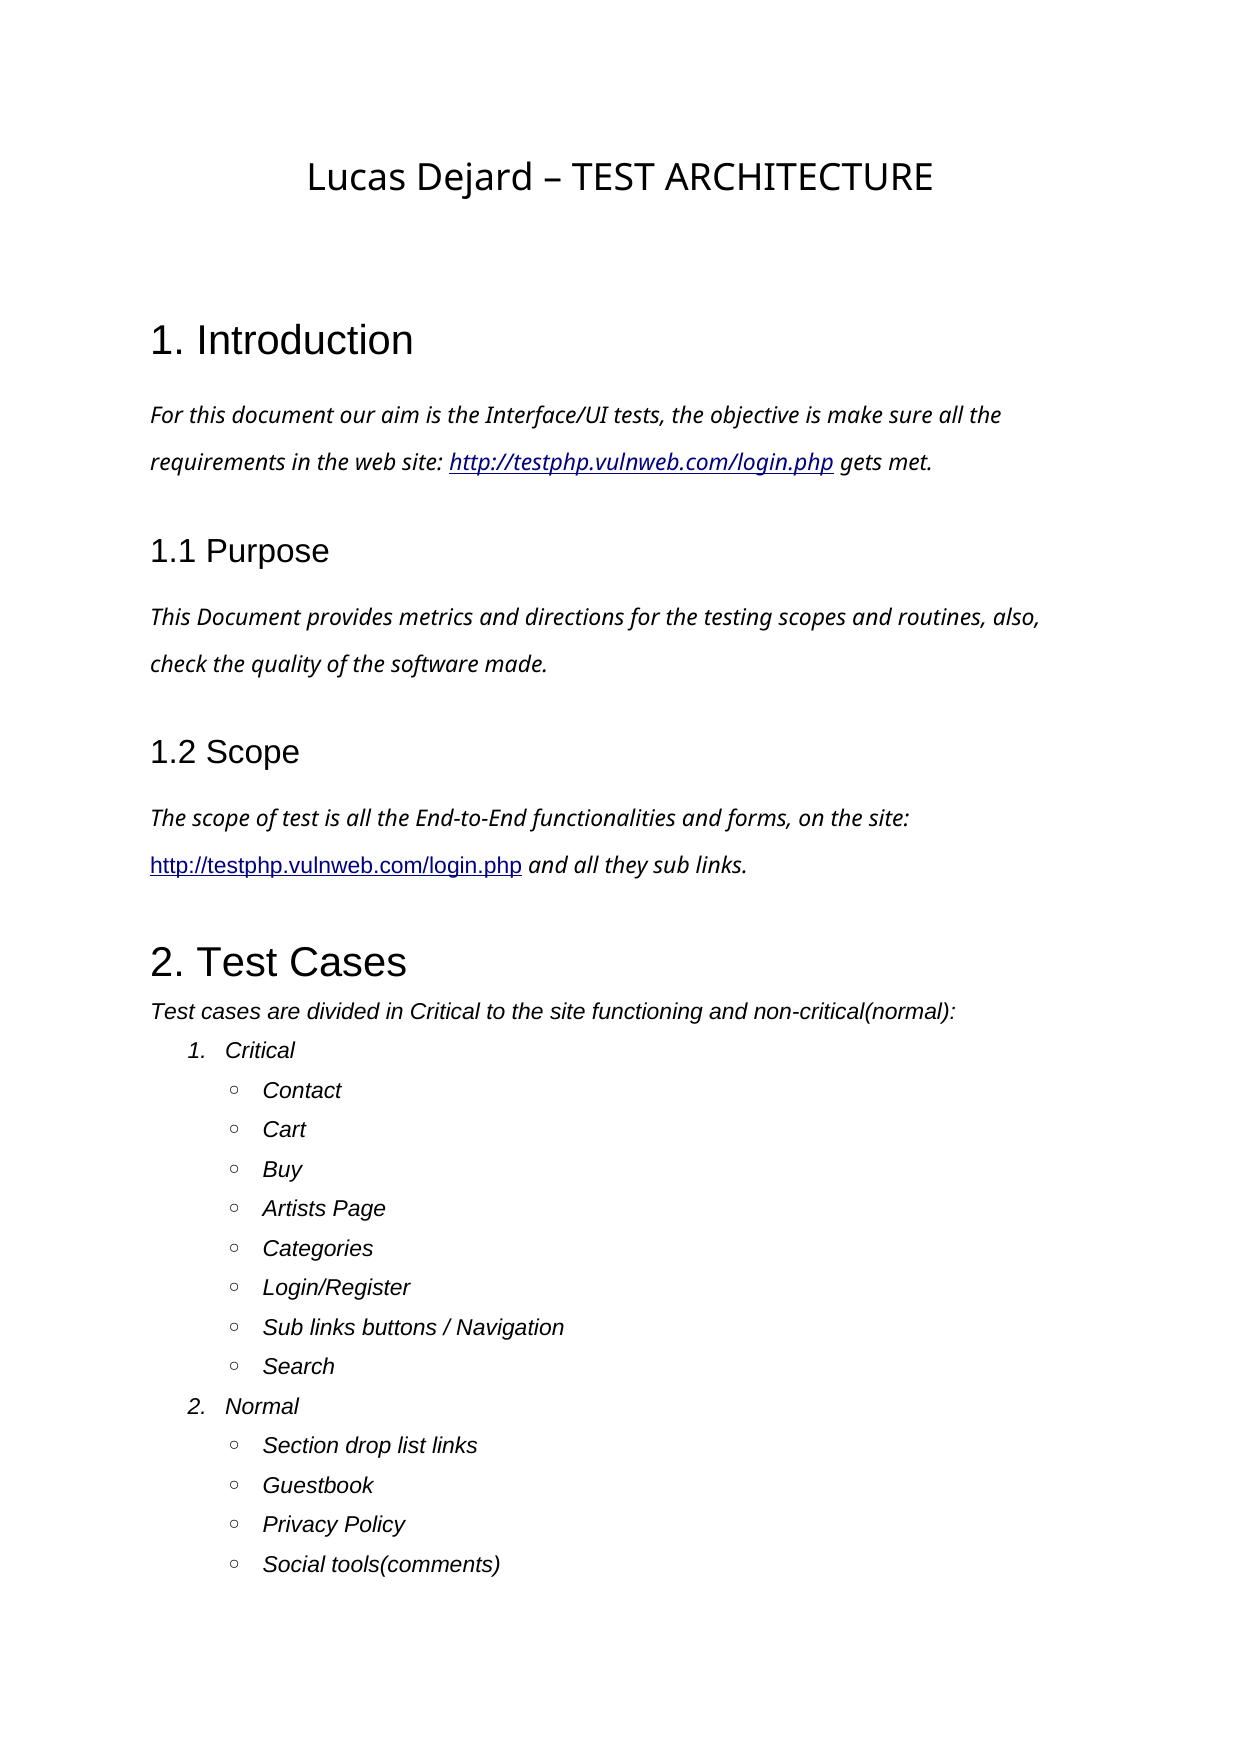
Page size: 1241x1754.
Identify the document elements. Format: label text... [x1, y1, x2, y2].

subtitle 1.1 Purpose [150, 531, 1090, 569]
list Section drop list links [225, 1432, 1090, 1459]
title Lucas Dejard – TEST ARCHITECTURE [150, 150, 1090, 201]
list Cart [225, 1116, 1090, 1143]
list Artists Page [225, 1195, 1090, 1222]
subtitle 1.2 Scope [150, 732, 1090, 771]
subtitle 1. Introduction [150, 315, 1090, 363]
list Buy [225, 1156, 1090, 1182]
subtitle 2. Test Cases [150, 938, 1090, 986]
text This Document provides metrics and directions for the testing scopes and routines, also, check the quality of the software made. [150, 601, 1090, 679]
list Critical [187, 1037, 1090, 1064]
list Search [225, 1353, 1090, 1380]
list Categories [225, 1235, 1090, 1261]
list Contact [225, 1077, 1090, 1103]
text For this document our aim is the Interface/UI tests, the objective is make sure all the requirements in the web site: http://testphp.vulnweb.com/login.php gets met. [150, 399, 1090, 478]
text The scope of test is all the End-to-End functionalities and forms, on the site: http://testphp.vulnweb.com/login.php and all they sub links. [150, 802, 1090, 880]
text Test cases are divided in Critical to the site functioning and non-critical(normal): [150, 998, 1090, 1024]
list Privacy Policy [225, 1511, 1090, 1538]
list Sub links buttons / Navigation [225, 1314, 1090, 1340]
list Social tools(comments) [225, 1551, 1090, 1577]
list Guestbook [225, 1472, 1090, 1498]
list Normal [187, 1393, 1090, 1419]
list Login/Register [225, 1274, 1090, 1301]
